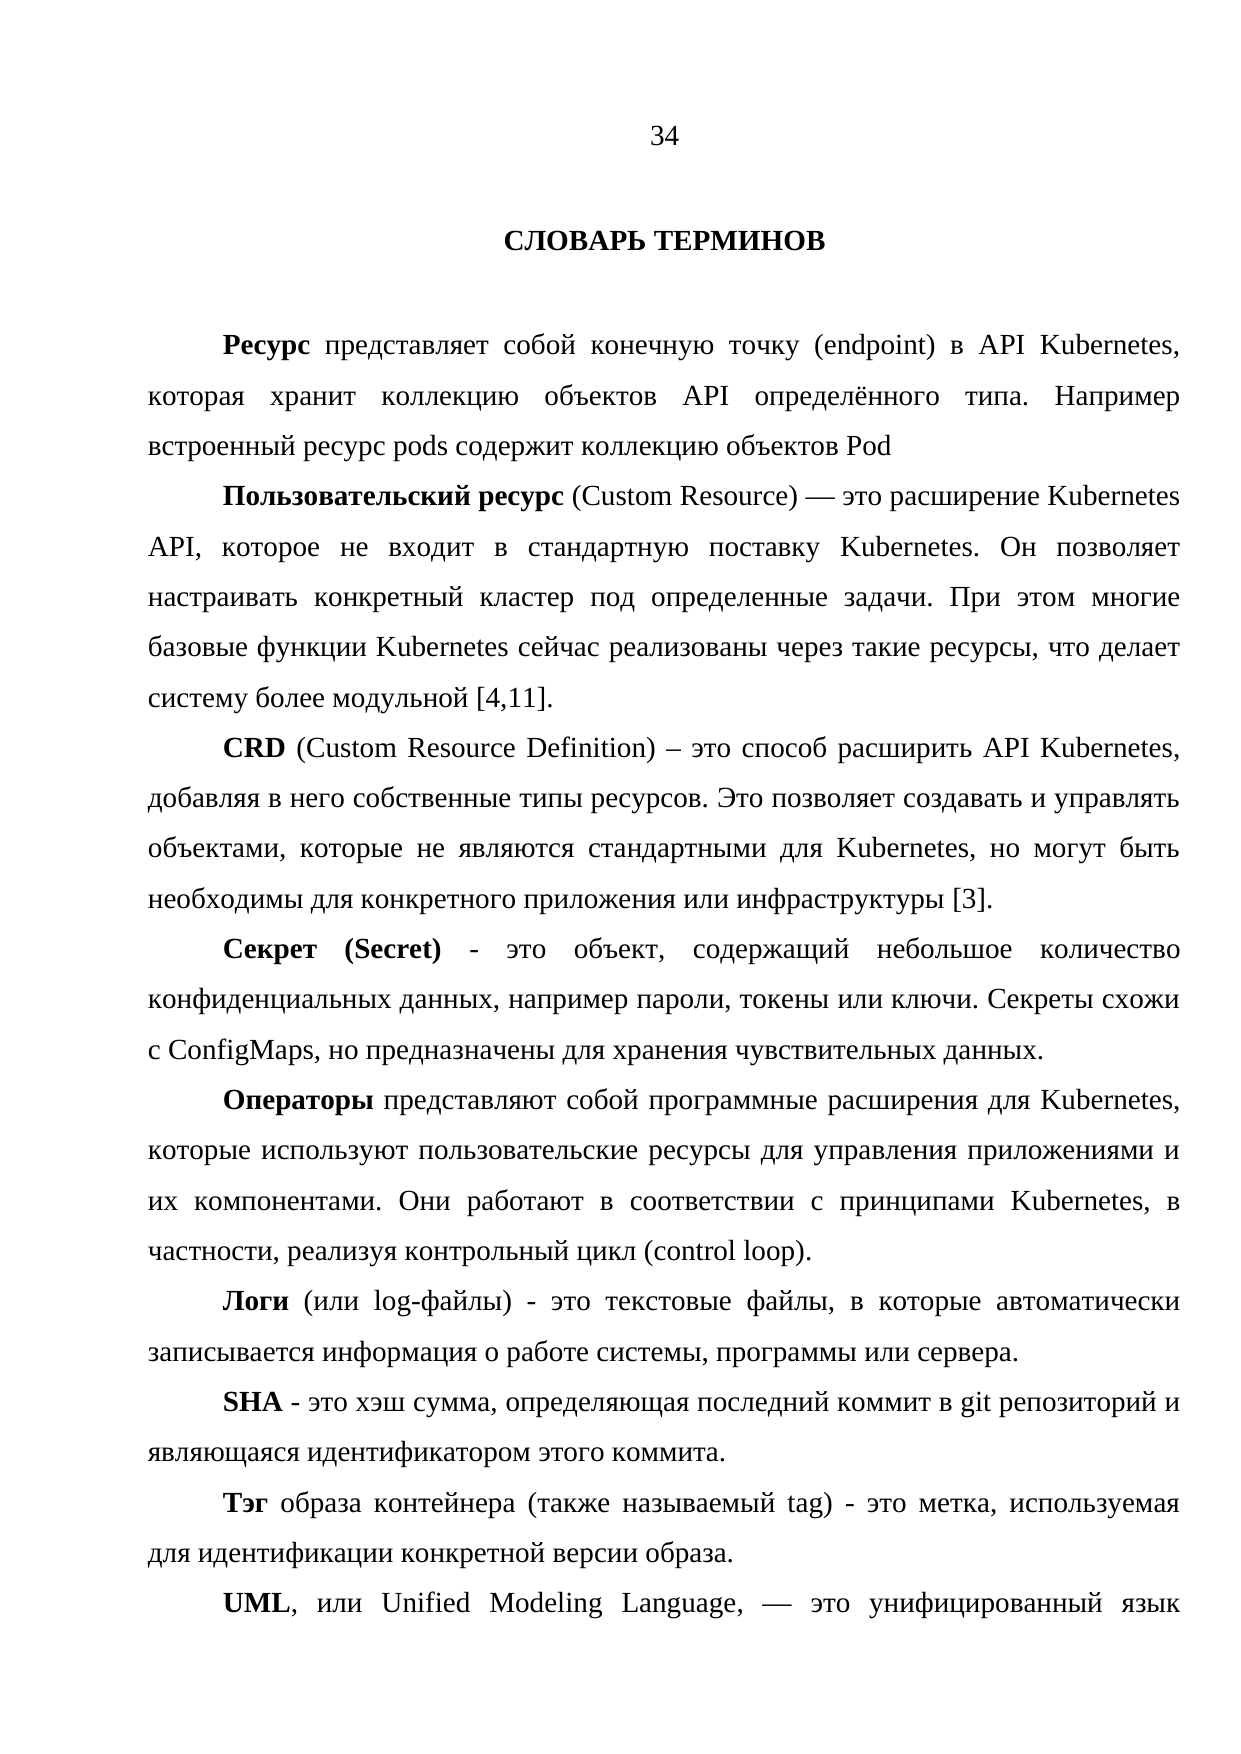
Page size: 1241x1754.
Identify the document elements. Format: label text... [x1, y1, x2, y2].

subtitle СЛОВАРЬ ТЕРМИНОВ [148, 223, 1181, 257]
text CRD (Custom Resource Definition) – это способ расширить API Kubernetes, добавляя в него собственные типы ресурсов. Это позволяет создавать и управлять объектами, которые не являются стандартными для Kubernetes, но могут быть необходимы для конкретного приложения или инфраструктуры [3]. [148, 730, 1181, 914]
text Пользовательский ресурс (Custom Resource) — это расширение Kubernetes API, которое не входит в стандартную поставку Kubernetes. Он позволяет настраивать конкретный кластер под определенные задачи. При этом многие базовые функции Kubernetes сейчас реализованы через такие ресурсы, что делает систему более модульной [4,11]. [148, 478, 1181, 713]
text Операторы представляют собой программные расширения для Kubernetes, которые используют пользовательские ресурсы для управления приложениями и их компонентами. Они работают в соответствии с принципами Kubernetes, в частности, реализуя контрольный цикл (control loop). [148, 1082, 1181, 1267]
text Логи (или log-файлы) - это текстовые файлы, в которые автоматически записывается информация о работе системы, программы или сервера. [148, 1283, 1181, 1367]
text SHA - это хэш сумма, определяющая последний коммит в git репозиторий и являющаяся идентификатором этого коммита. [148, 1384, 1181, 1468]
text UML, или Unified Modeling Language, — это унифицированный язык [148, 1585, 1181, 1619]
text Секрет (Secret) - это объект, содержащий небольшое количество конфиденциальных данных, например пароли, токены или ключи. Секреты схожи с ConfigMaps, но предназначены для хранения чувствительных данных. [148, 931, 1181, 1065]
text Ресурс представляет собой конечную точку (endpoint) в API Kubernetes, которая хранит коллекцию объектов API определённого типа. Например встроенный ресурс pods содержит коллекцию объектов Pod [148, 327, 1181, 462]
text Тэг образа контейнера (также называемый tag) - это метка, используемая для идентификации конкретной версии образа. [148, 1485, 1181, 1568]
